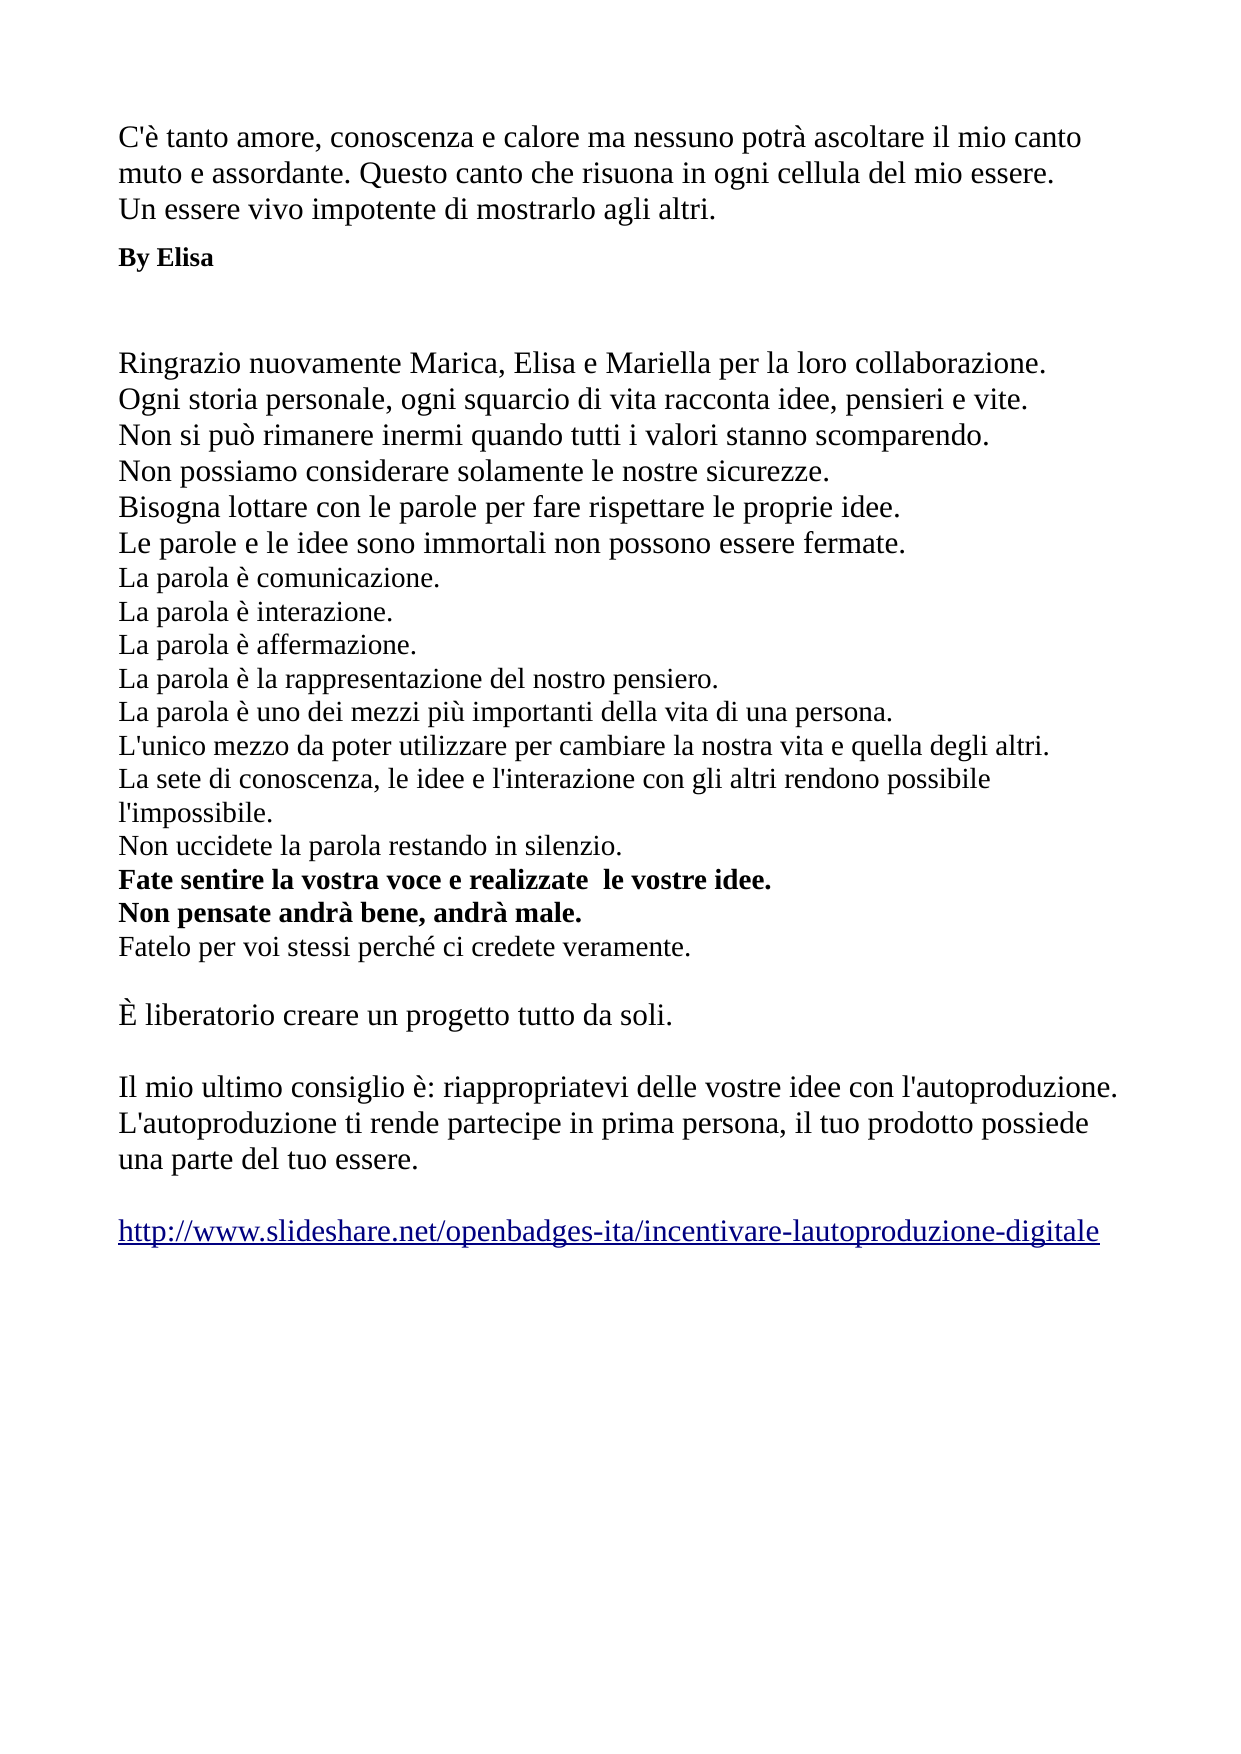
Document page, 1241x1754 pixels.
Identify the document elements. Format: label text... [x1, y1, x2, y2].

text Non pensate andrà bene, andrà male. [118, 896, 1122, 929]
text Le parole e le idee sono immortali non possono essere fermate. [118, 524, 1122, 560]
text Bisogna lottare con le parole per fare rispettare le proprie idee. [118, 488, 1122, 524]
text È liberatorio creare un progetto tutto da soli. [118, 996, 1122, 1032]
text La sete di conoscenza, le idee e l'interazione con gli altri rendono possibile l'impossibile. [118, 761, 1122, 828]
text Fatelo per voi stessi perché ci credete veramente. [118, 929, 1122, 963]
text L'autoproduzione ti rende partecipe in prima persona, il tuo prodotto possiede una parte del tuo essere. [118, 1104, 1122, 1176]
text La parola è comunicazione. La parola è interazione. La parola è affermazione. La parola è la rappresentazione del nostro pensiero. La parola è uno dei mezzi più importanti della vita di una persona. [118, 560, 1122, 728]
text Fate sentire la vostra voce e realizzate le vostre idee. [118, 862, 1122, 896]
text Non possiamo considerare solamente le nostre sicurezze. [118, 452, 1122, 488]
text http://www.slideshare.net/openbadges-ita/incentivare-lautoproduzione-digitale [118, 1212, 1122, 1248]
text Non si può rimanere inermi quando tutti i valori stanno scomparendo. [118, 416, 1122, 452]
text Non uccidete la parola restando in silenzio. [118, 828, 1122, 862]
text C'è tanto amore, conoscenza e calore ma nessuno potrà ascoltare il mio canto muto e assordante. Questo canto che risuona in ogni cellula del mio essere. Un essere vivo impotente di mostrarlo agli altri. [118, 118, 1122, 226]
text Ogni storia personale, ogni squarcio di vita racconta idee, pensieri e vite. [118, 381, 1122, 416]
text By Elisa [118, 242, 1122, 273]
text Il mio ultimo consiglio è: riappropriatevi delle vostre idee con l'autoproduzione. [118, 1068, 1122, 1104]
text L'unico mezzo da poter utilizzare per cambiare la nostra vita e quella degli altri. [118, 728, 1122, 761]
text Ringrazio nuovamente Marica, Elisa e Mariella per la loro collaborazione. [118, 344, 1122, 381]
